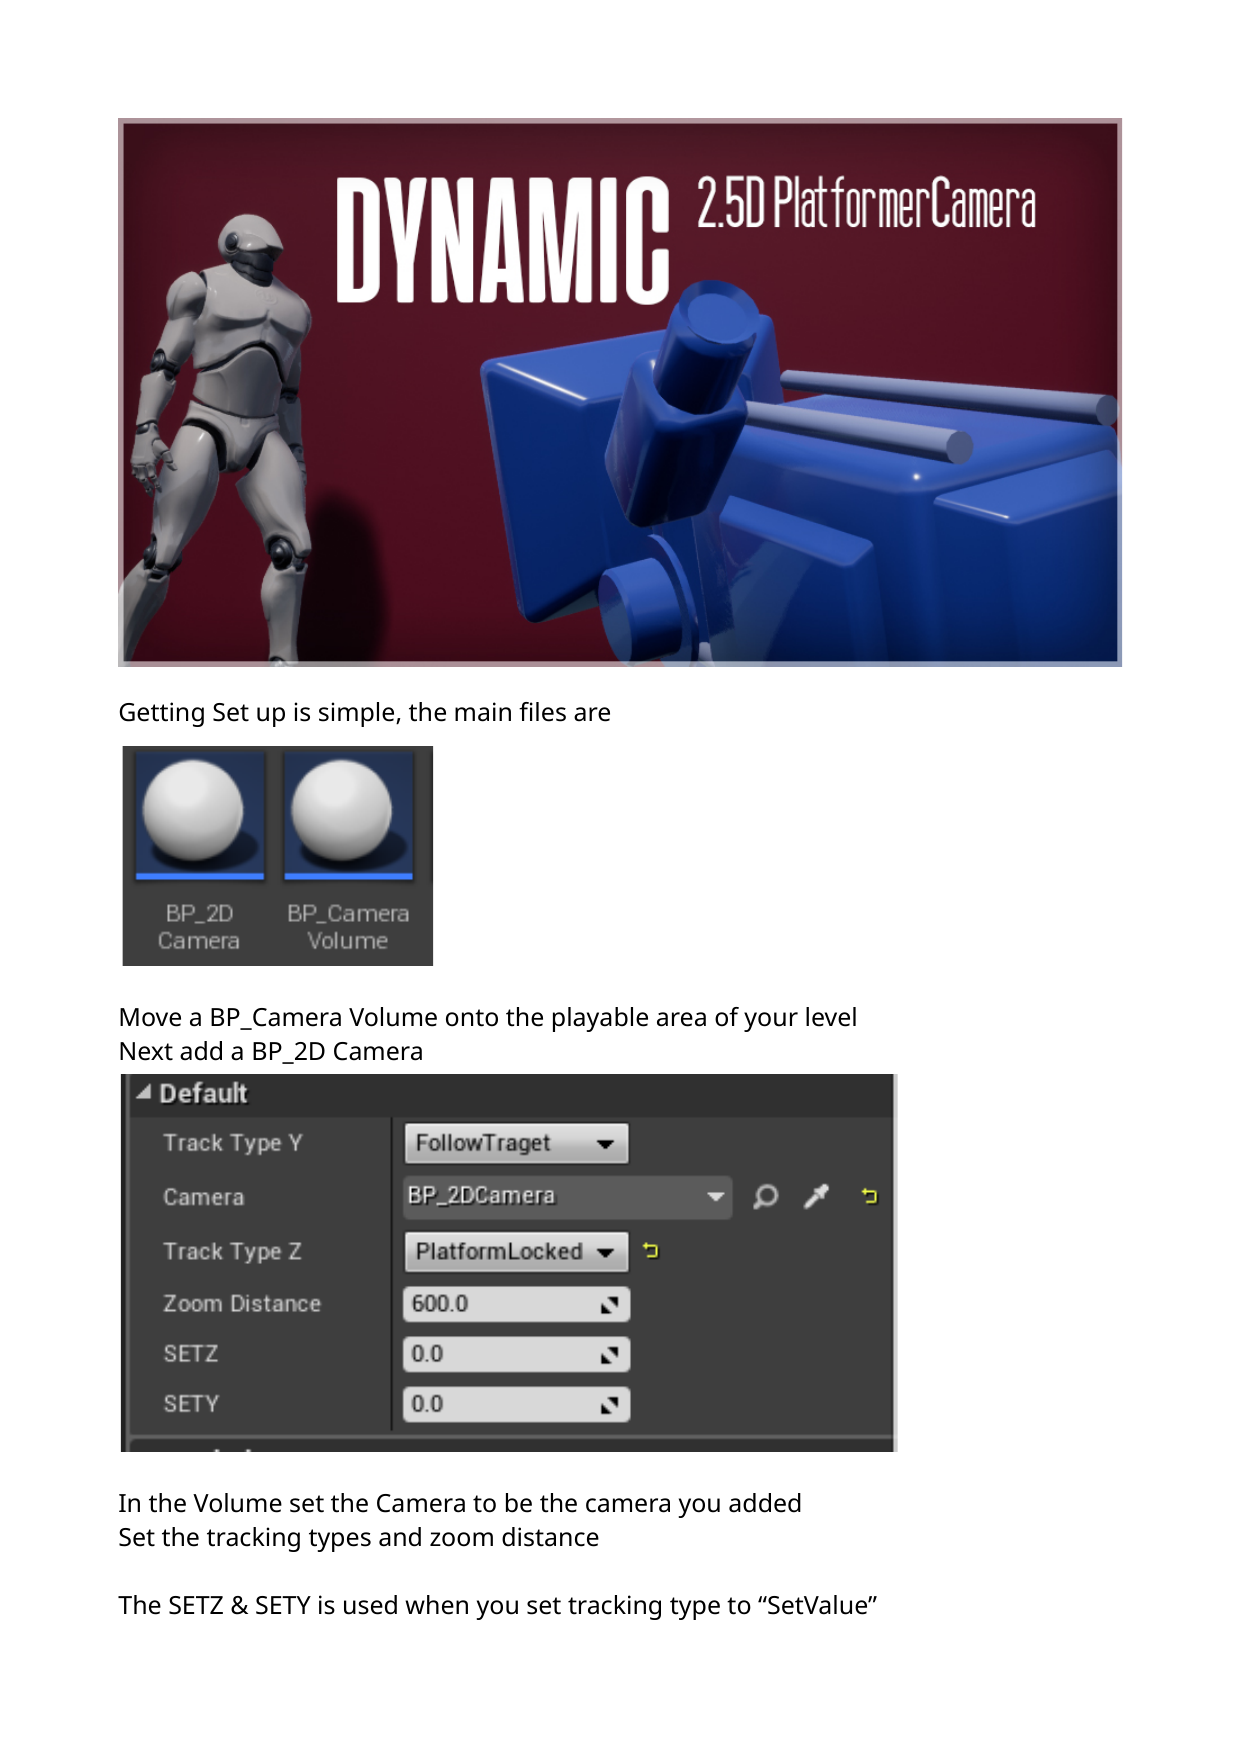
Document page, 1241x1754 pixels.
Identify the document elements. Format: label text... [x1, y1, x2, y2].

text Getting Set up is simple, the main files are [118, 695, 1122, 729]
picture [118, 118, 1123, 667]
text Next add a BP_2D Camera [118, 1033, 1122, 1067]
text Move a BP_Camera Volume onto the playable area of your level [118, 999, 1122, 1033]
text Set the tracking types and zoom distance [118, 1519, 1122, 1554]
text In the Volume set the Camera to be the camera you added [118, 1486, 1122, 1519]
text The SETZ & SETY is used when you set tracking type to “SetValue” [118, 1588, 1122, 1622]
